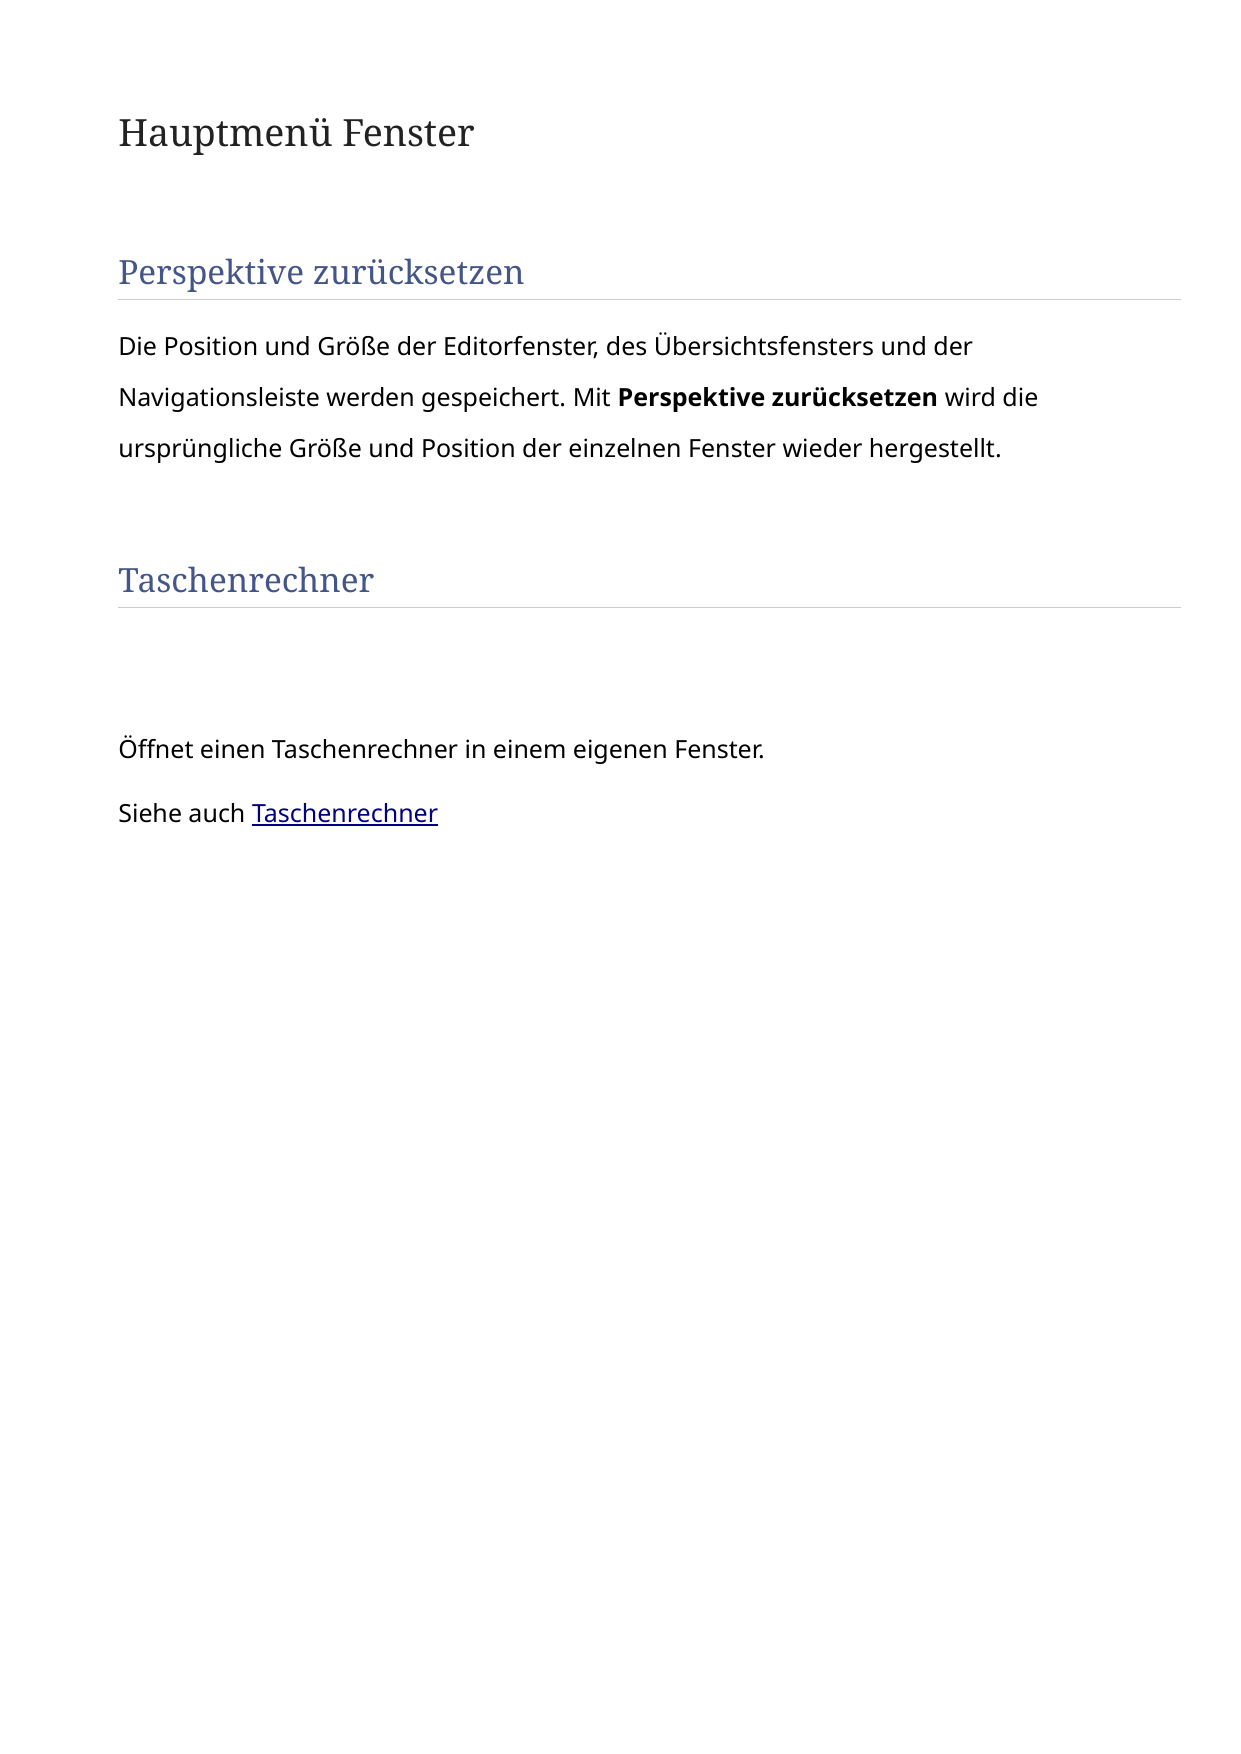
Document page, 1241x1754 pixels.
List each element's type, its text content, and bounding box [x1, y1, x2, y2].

subtitle Perspektive zurücksetzen [118, 249, 1181, 299]
text Siehe auch Taschenrechner [118, 796, 1181, 830]
text Öffnet einen Taschenrechner in einem eigenen Fenster. [118, 732, 1181, 766]
subtitle Taschenrechner [118, 557, 1181, 607]
text Die Position und Größe der Editorfenster, des Übersichtsfensters und der Navigationsleiste werden gespeichert. Mit Perspektive zurücksetzen wird die ursprüngliche Größe und Position der einzelnen Fenster wieder hergestellt. [118, 329, 1181, 465]
subtitle Hauptmenü Fenster [118, 106, 1181, 157]
